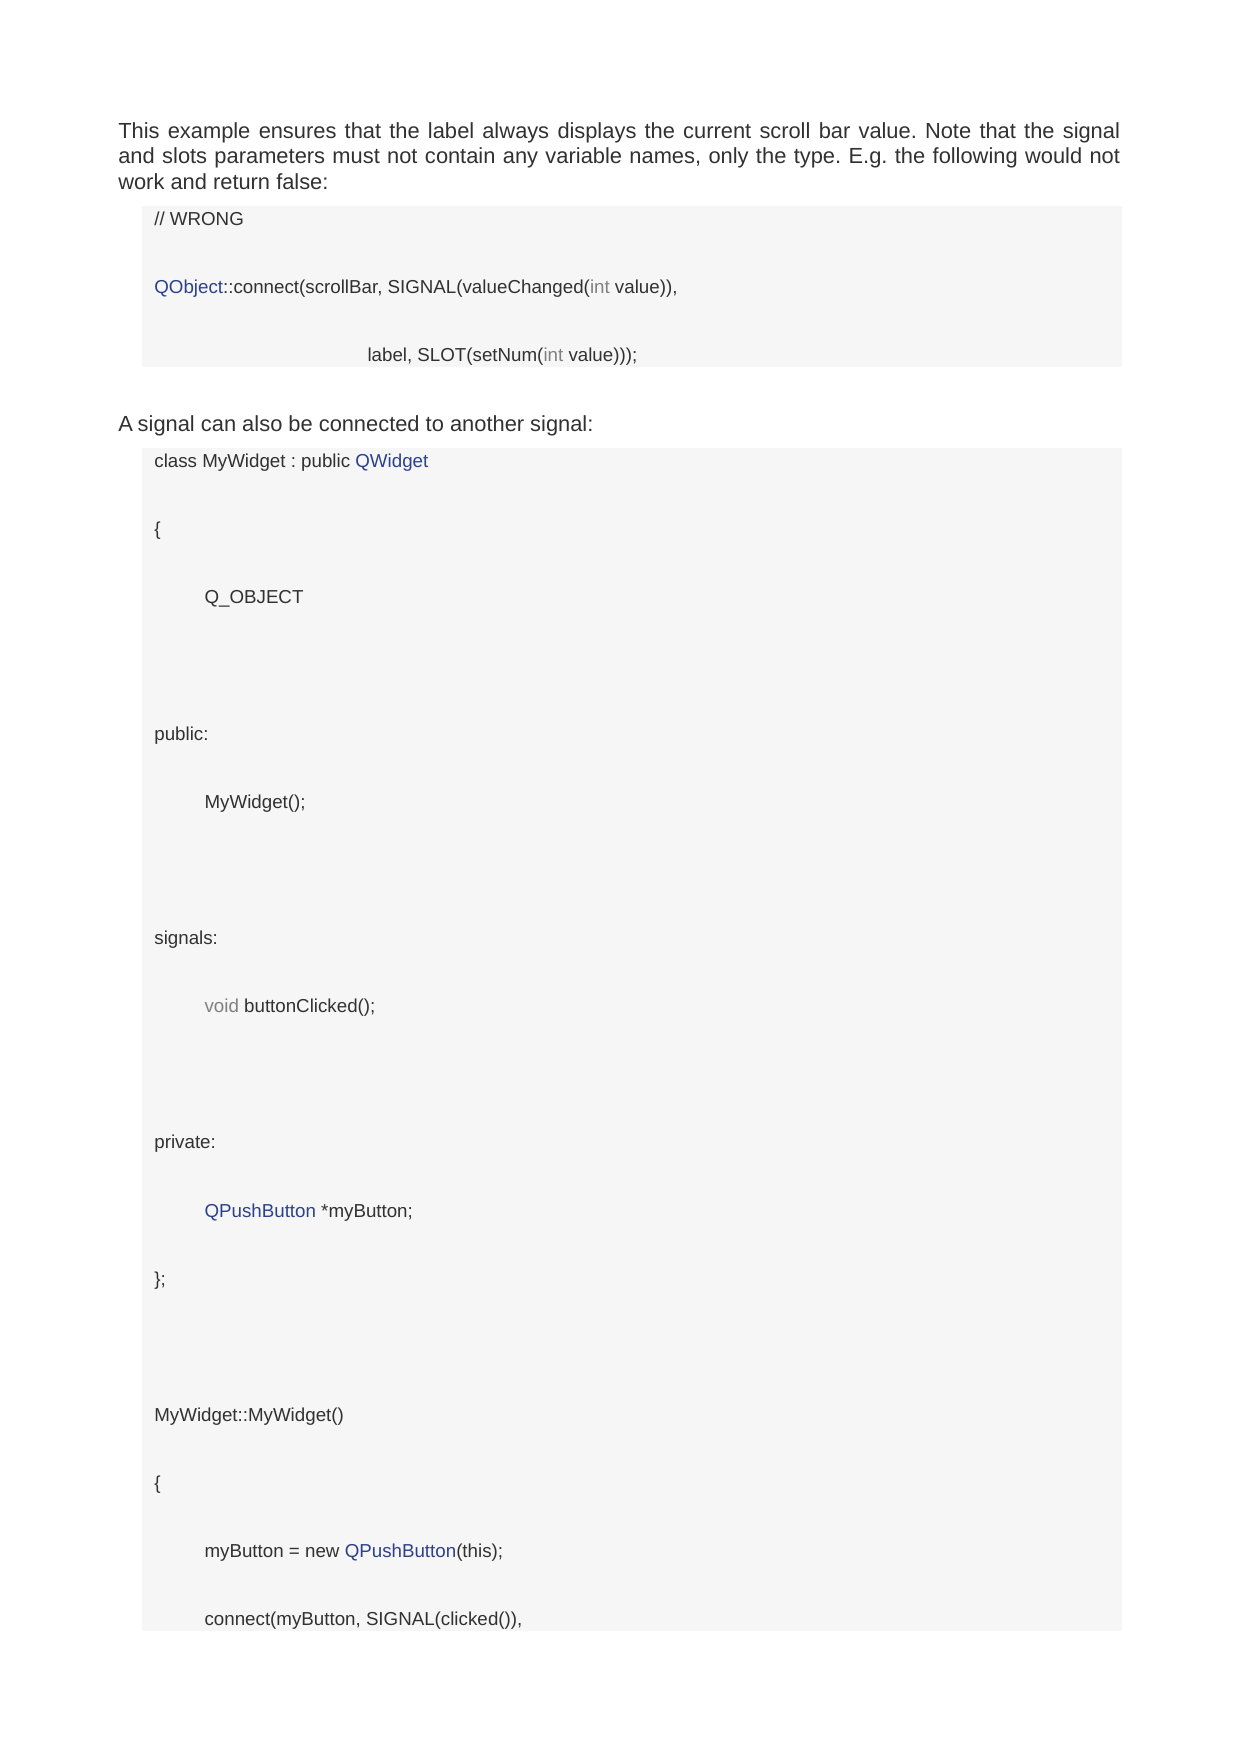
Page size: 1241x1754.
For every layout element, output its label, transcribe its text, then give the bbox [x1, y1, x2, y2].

text { [142, 1470, 1122, 1494]
text public: [142, 721, 1122, 745]
text MyWidget::MyWidget() [142, 1402, 1122, 1426]
text void buttonClicked(); [142, 993, 1122, 1018]
text connect(myButton, SIGNAL(clicked()), [142, 1606, 1122, 1631]
text { [142, 516, 1122, 541]
text signals: [142, 925, 1122, 949]
text Q_OBJECT [142, 584, 1122, 609]
text // WRONG [142, 206, 1122, 231]
text QPushButton *myButton; [142, 1198, 1122, 1222]
text label, SLOT(setNum(int value))); [142, 342, 1122, 367]
text This example ensures that the label always displays the current scroll bar value. Note that the signal and slots parameters must not contain any variable names, only the type. E.g. the following would not work and return false: [118, 118, 1122, 194]
text A signal can also be connected to another signal: [118, 411, 1122, 436]
text MyWidget(); [142, 789, 1122, 813]
text QObject::connect(scrollBar, SIGNAL(valueChanged(int value)), [142, 274, 1122, 299]
text myButton = new QPushButton(this); [142, 1538, 1122, 1563]
text }; [142, 1266, 1122, 1290]
text class MyWidget : public QWidget [142, 448, 1122, 473]
text private: [142, 1129, 1122, 1154]
